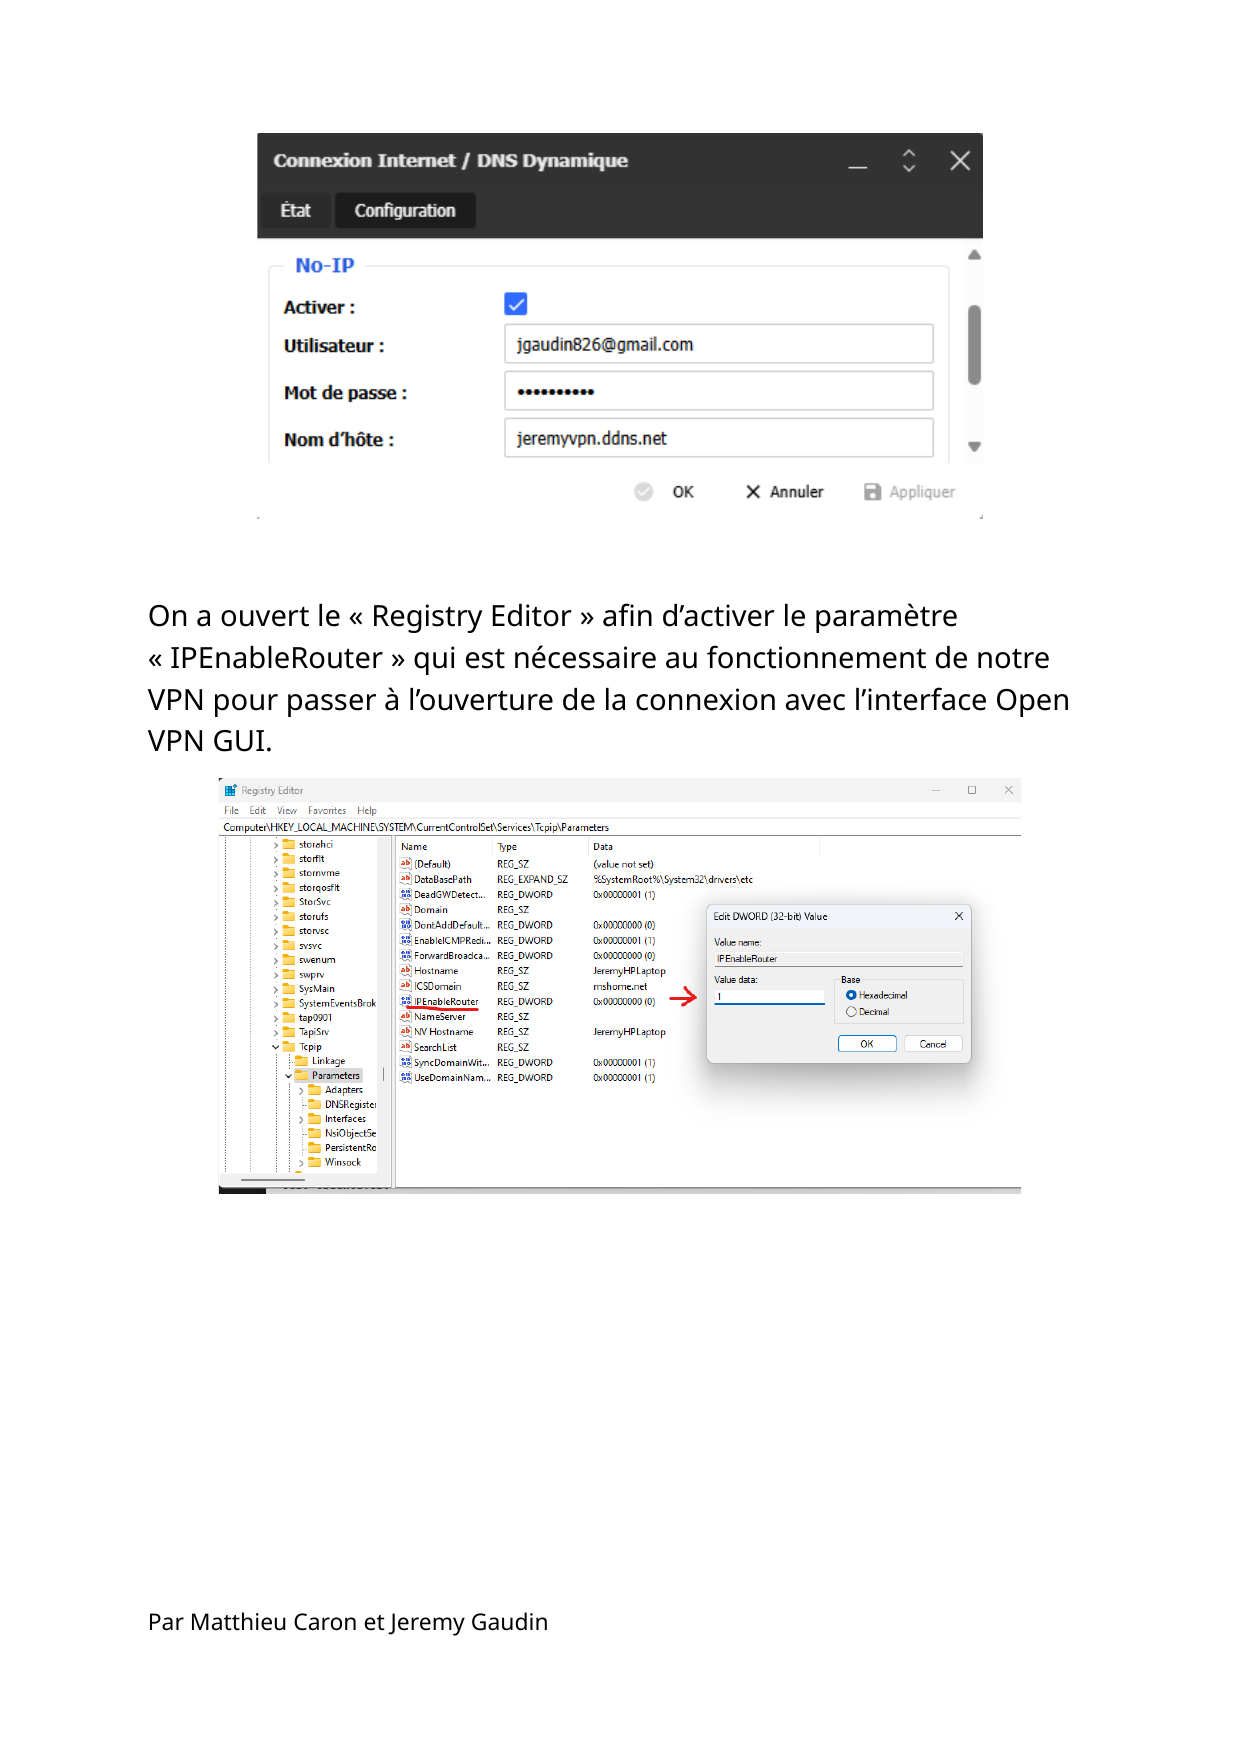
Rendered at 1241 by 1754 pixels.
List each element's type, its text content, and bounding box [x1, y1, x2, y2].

text On a ouvert le « Registry Editor » afin d’activer le paramètre « IPEnableRouter » qui est nécessaire au fonctionnement de notre VPN pour passer à l’ouverture de la connexion avec l’interface Open VPN GUI. [148, 595, 1093, 760]
